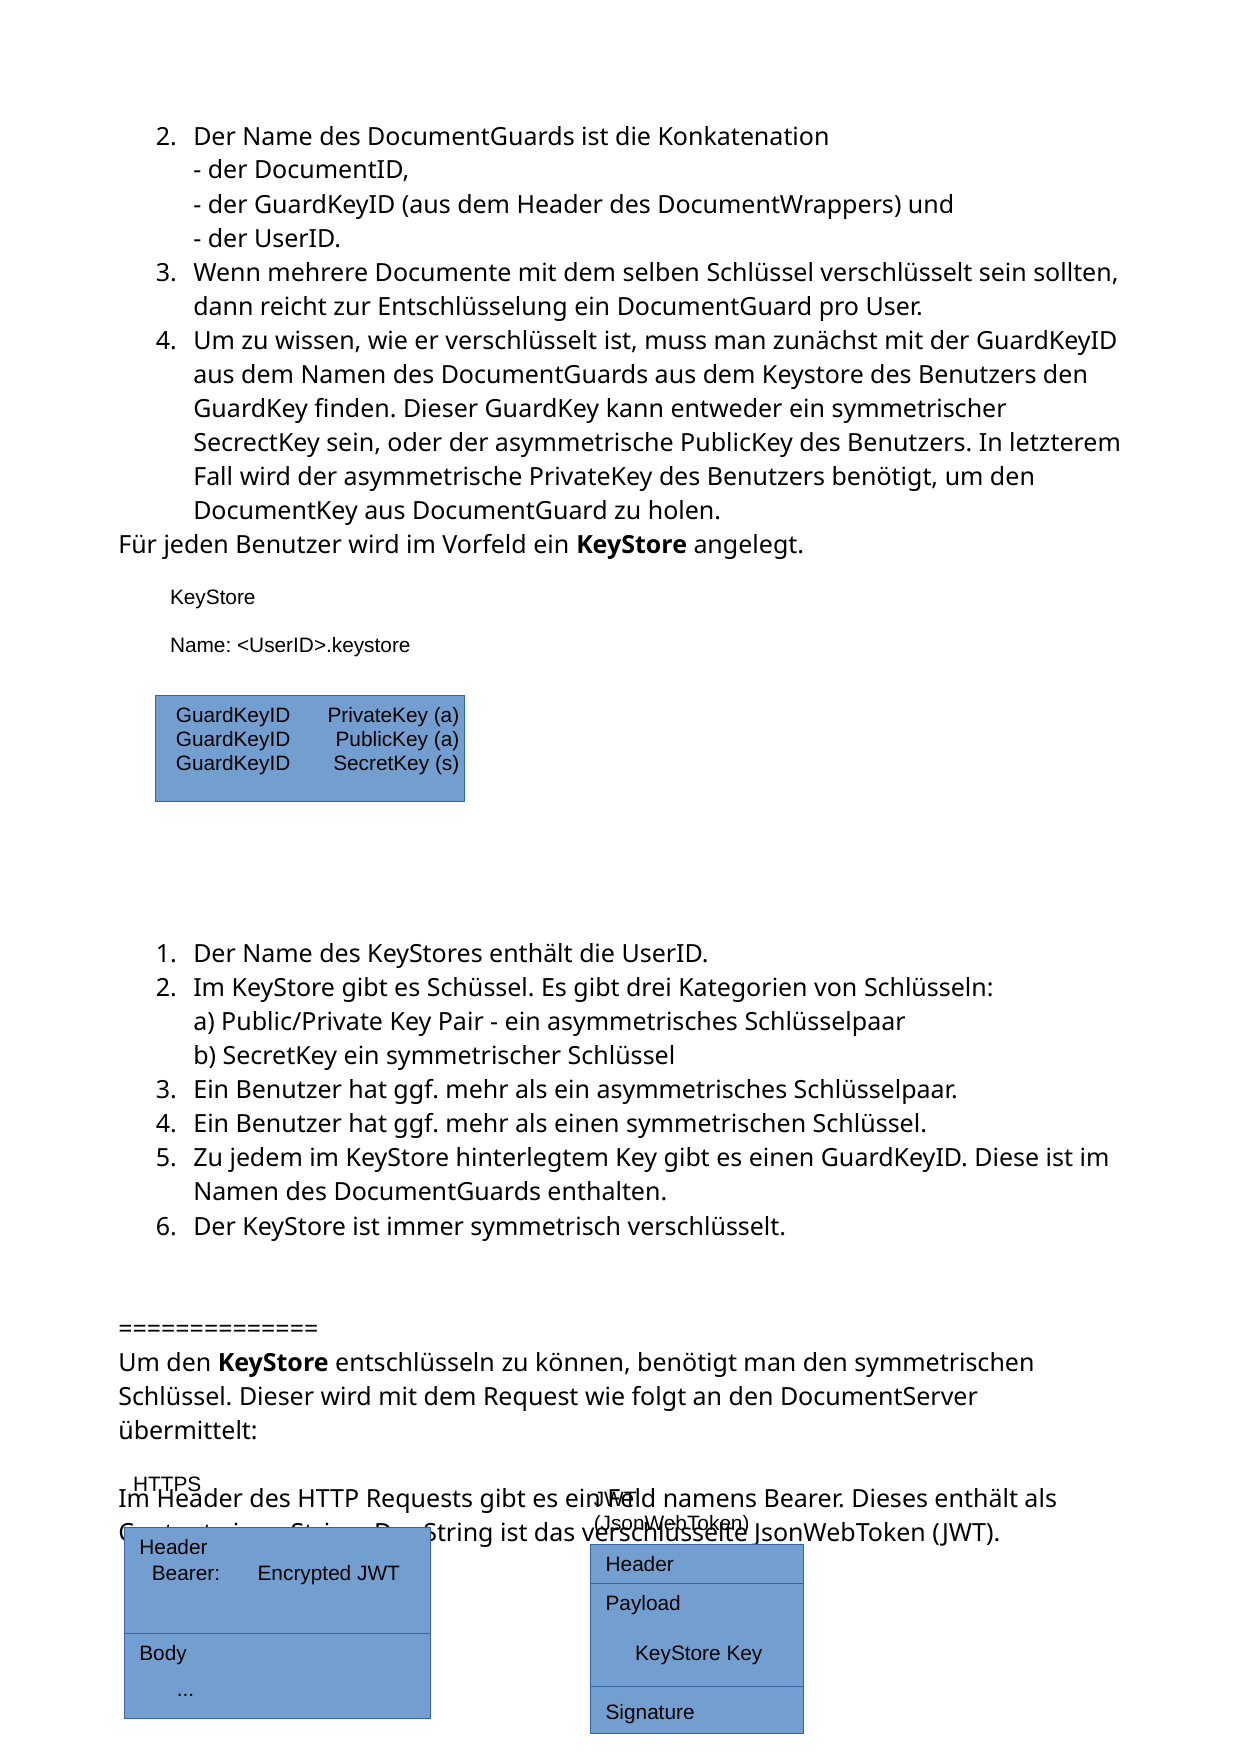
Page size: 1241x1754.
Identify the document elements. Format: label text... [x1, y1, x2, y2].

text Für jeden Benutzer wird im Vorfeld ein KeyStore angelegt. [118, 527, 1122, 561]
text Um den KeyStore entschlüsseln zu können, benötigt man den symmetrischen Schlüssel. Dieser wird mit dem Request wie folgt an den DocumentServer übermittelt: [118, 1344, 1122, 1447]
list Wenn mehrere Documente mit dem selben Schlüssel verschlüsselt sein sollten, dann reicht zur Entschlüsselung ein DocumentGuard pro User. [156, 254, 1122, 322]
list Um zu wissen, wie er verschlüsselt ist, muss man zunächst mit der GuardKeyID aus dem Namen des DocumentGuards aus dem Keystore des Benutzers den GuardKey finden. Dieser GuardKey kann entweder ein symmetrischer SecrectKey sein, oder der asymmetrische PublicKey des Benutzers. In letzterem Fall wird der asymmetrische PrivateKey des Benutzers benötigt, um den DocumentKey aus DocumentGuard zu holen. [156, 322, 1122, 527]
text Im Header des HTTP Requests gibt es ein Feld namens Bearer. Dieses enthält als Content einen String. Der String ist das verschlüsselte JsonWebToken (JWT). [118, 1481, 1122, 1549]
list Der KeyStore ist immer symmetrisch verschlüsselt. [156, 1208, 1122, 1242]
list Zu jedem im KeyStore hinterlegtem Key gibt es einen GuardKeyID. Diese ist im Namen des DocumentGuards enthalten. [156, 1140, 1122, 1208]
list Ein Benutzer hat ggf. mehr als einen symmetrischen Schlüssel. [156, 1106, 1122, 1140]
list Ein Benutzer hat ggf. mehr als ein asymmetrisches Schlüsselpaar. [156, 1072, 1122, 1106]
list Der Name des DocumentGuards ist die Konkatenation - der DocumentID, - der GuardKeyID (aus dem Header des DocumentWrappers) und - der UserID. [156, 118, 1122, 254]
list Im KeyStore gibt es Schüssel. Es gibt drei Kategorien von Schlüsseln: a) Public/Private Key Pair - ein asymmetrisches Schlüsselpaar b) SecretKey ein symmetrischer Schlüssel [156, 970, 1122, 1072]
text ============== [118, 1310, 1122, 1344]
list Der Name des KeyStores enthält die UserID. [156, 936, 1122, 970]
